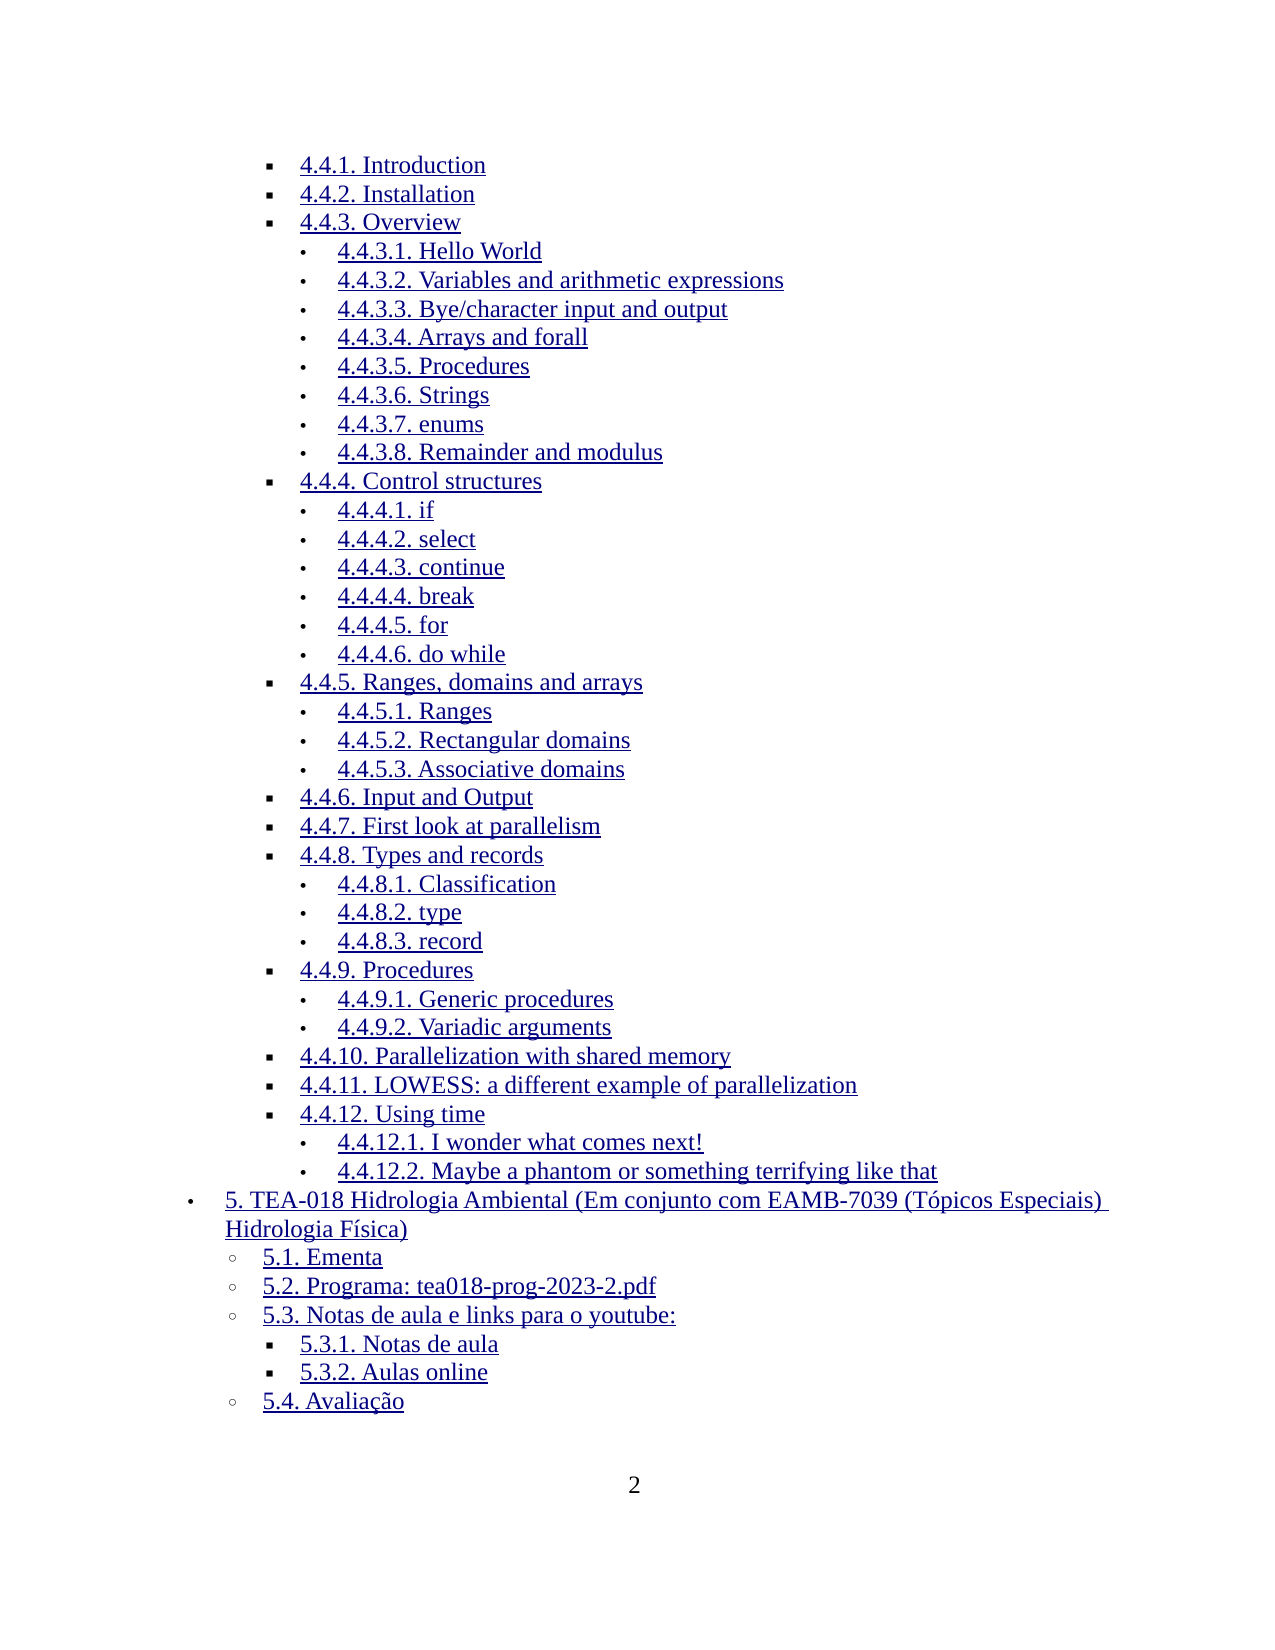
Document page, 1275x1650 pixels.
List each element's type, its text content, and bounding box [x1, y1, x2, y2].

list 4.4.3.7. enums [300, 409, 1125, 437]
list 4.4.3.2. Variables and arithmetic expressions [300, 265, 1125, 294]
list 4.4.3.1. Hello World [300, 236, 1125, 265]
list 4.4.12.1. I wonder what comes next! [300, 1127, 1125, 1156]
list 4.4.3.8. Remainder and modulus [300, 437, 1125, 466]
list 4.4.7. First look at parallelism [262, 811, 1125, 840]
list 4.4.5.1. Ranges [300, 696, 1125, 725]
list 4.4.9.1. Generic procedures [300, 984, 1125, 1012]
list 4.4.4.3. continue [300, 552, 1125, 581]
list 4.4.3.3. Bye/character input and output [300, 294, 1125, 322]
list 4.4.3. Overview [262, 207, 1125, 236]
list 4.4.4.2. select [300, 524, 1125, 552]
list 4.4.12. Using time [262, 1099, 1125, 1127]
list 4.4.11. LOWESS: a different example of parallelization [262, 1070, 1125, 1099]
list 5.3. Notas de aula e links para o youtube: [225, 1300, 1125, 1329]
list 4.4.8.2. type [300, 897, 1125, 926]
list 4.4.5. Ranges, domains and arrays [262, 667, 1125, 696]
list 4.4.4.5. for [300, 610, 1125, 639]
list 5.2. Programa: tea018-prog-2023-2.pdf [225, 1271, 1125, 1300]
list 4.4.2. Installation [262, 179, 1125, 207]
list 4.4.8.3. record [300, 926, 1125, 955]
list 4.4.12.2. Maybe a phantom or something terrifying like that [300, 1156, 1125, 1185]
list 4.4.3.6. Strings [300, 380, 1125, 409]
list 5. TEA-018 Hidrologia Ambiental (Em conjunto com EAMB-7039 (Tópicos Especiais) Hidrologia Física) [187, 1185, 1125, 1242]
list 4.4.1. Introduction [262, 150, 1125, 179]
list 5.4. Avaliação [225, 1386, 1125, 1415]
list 4.4.10. Parallelization with shared memory [262, 1041, 1125, 1070]
list 5.3.1. Notas de aula [262, 1329, 1125, 1357]
list 4.4.4.1. if [300, 495, 1125, 524]
list 4.4.9.2. Variadic arguments [300, 1012, 1125, 1041]
list 4.4.4.6. do while [300, 639, 1125, 667]
list 4.4.9. Procedures [262, 955, 1125, 984]
list 4.4.3.4. Arrays and forall [300, 322, 1125, 351]
list 4.4.5.2. Rectangular domains [300, 725, 1125, 754]
list 4.4.4.4. break [300, 581, 1125, 610]
list 4.4.4. Control structures [262, 466, 1125, 495]
list 4.4.6. Input and Output [262, 782, 1125, 811]
list 5.3.2. Aulas online [262, 1357, 1125, 1386]
list 4.4.3.5. Procedures [300, 351, 1125, 380]
list 4.4.8. Types and records [262, 840, 1125, 869]
list 4.4.5.3. Associative domains [300, 754, 1125, 782]
list 4.4.8.1. Classification [300, 869, 1125, 897]
list 5.1. Ementa [225, 1242, 1125, 1271]
